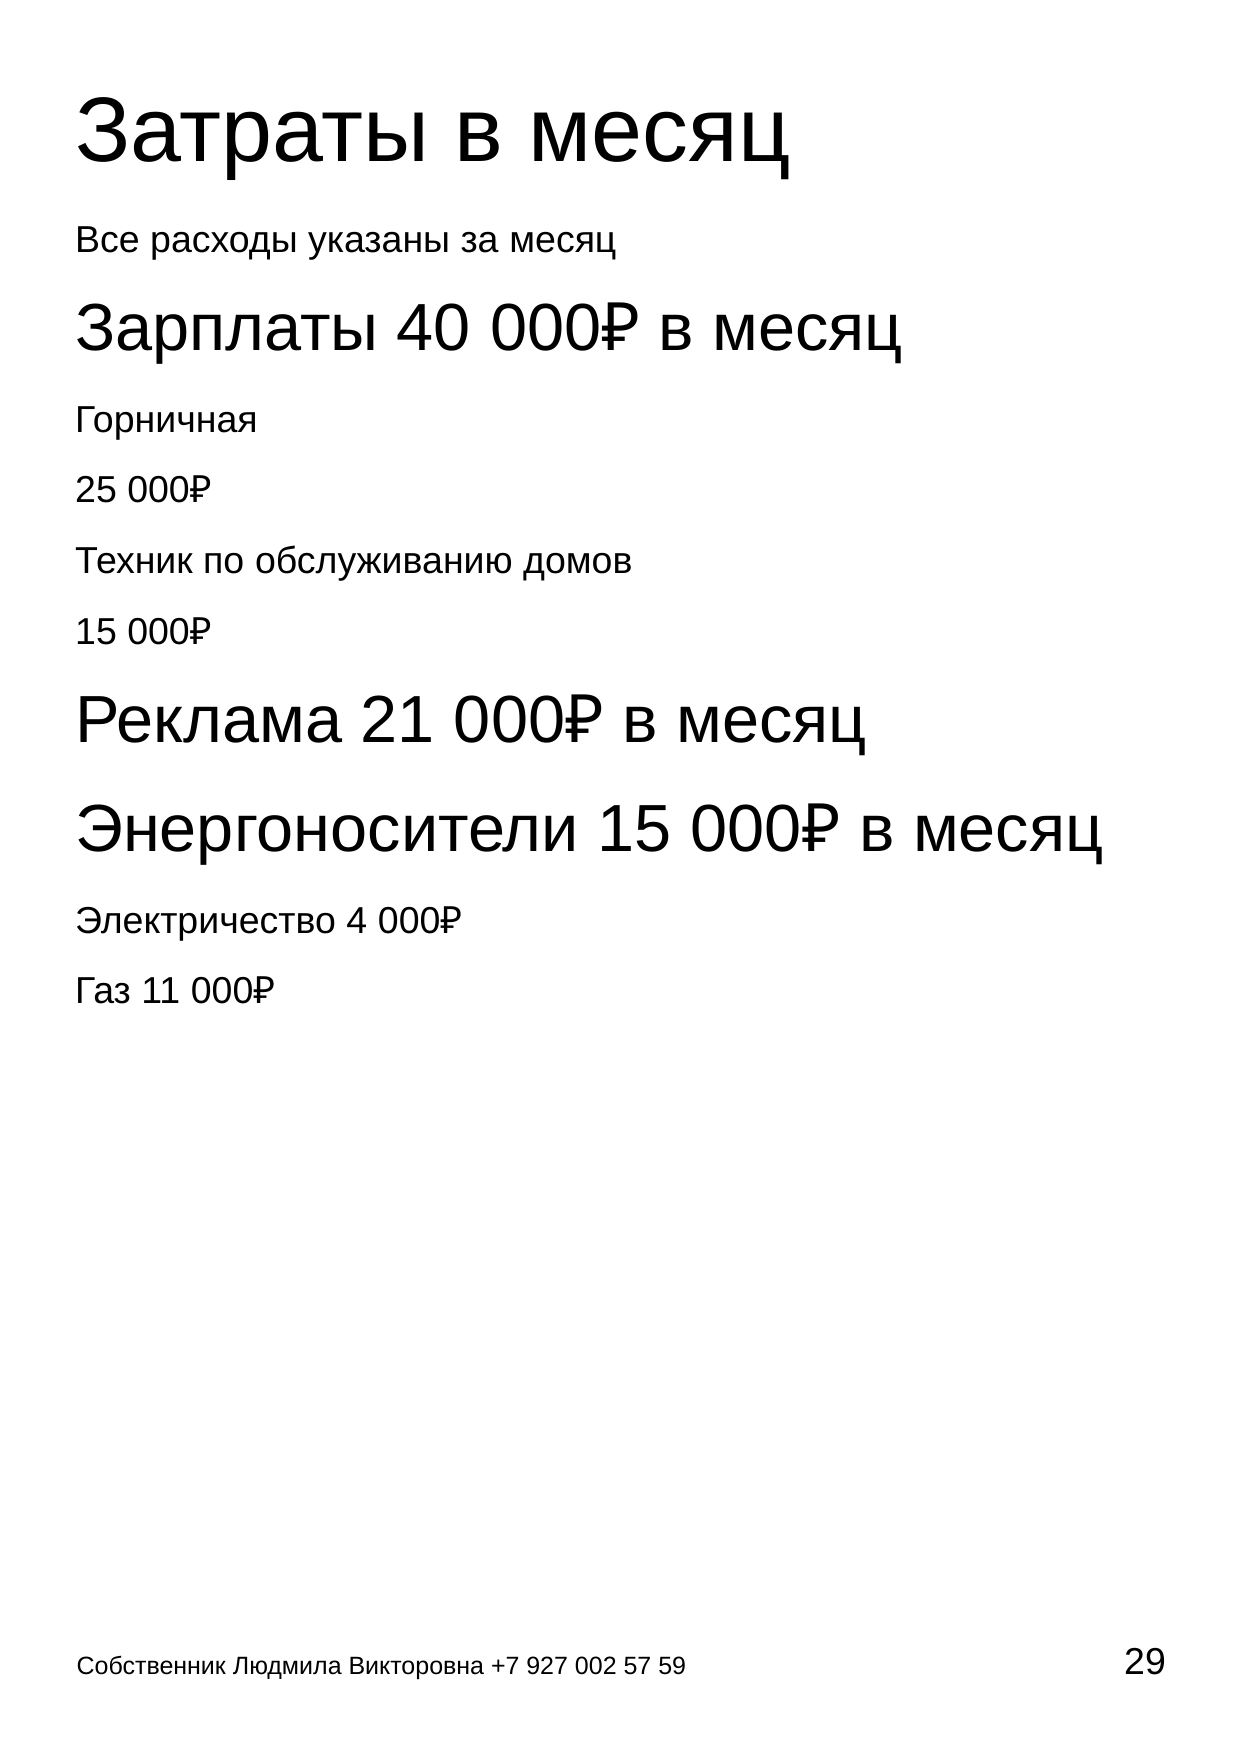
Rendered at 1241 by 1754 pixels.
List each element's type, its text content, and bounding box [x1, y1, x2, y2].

text Газ 11 000₽ [75, 968, 1166, 1012]
text 15 000₽ [75, 609, 1166, 652]
text 25 000₽ [75, 468, 1166, 511]
subtitle Реклама 21 000₽ в месяц [75, 679, 1166, 756]
text Горничная [75, 397, 1166, 440]
text Электричество 4 000₽ [75, 898, 1166, 941]
subtitle Зарплаты 40 000₽ в месяц [75, 288, 1166, 364]
text Все расходы указаны за месяц [75, 217, 1166, 260]
subtitle Затраты в месяц [75, 75, 1166, 180]
text Техник по обслуживанию домов [75, 538, 1166, 581]
subtitle Энергоносители 15 000₽ в месяц [75, 789, 1166, 865]
